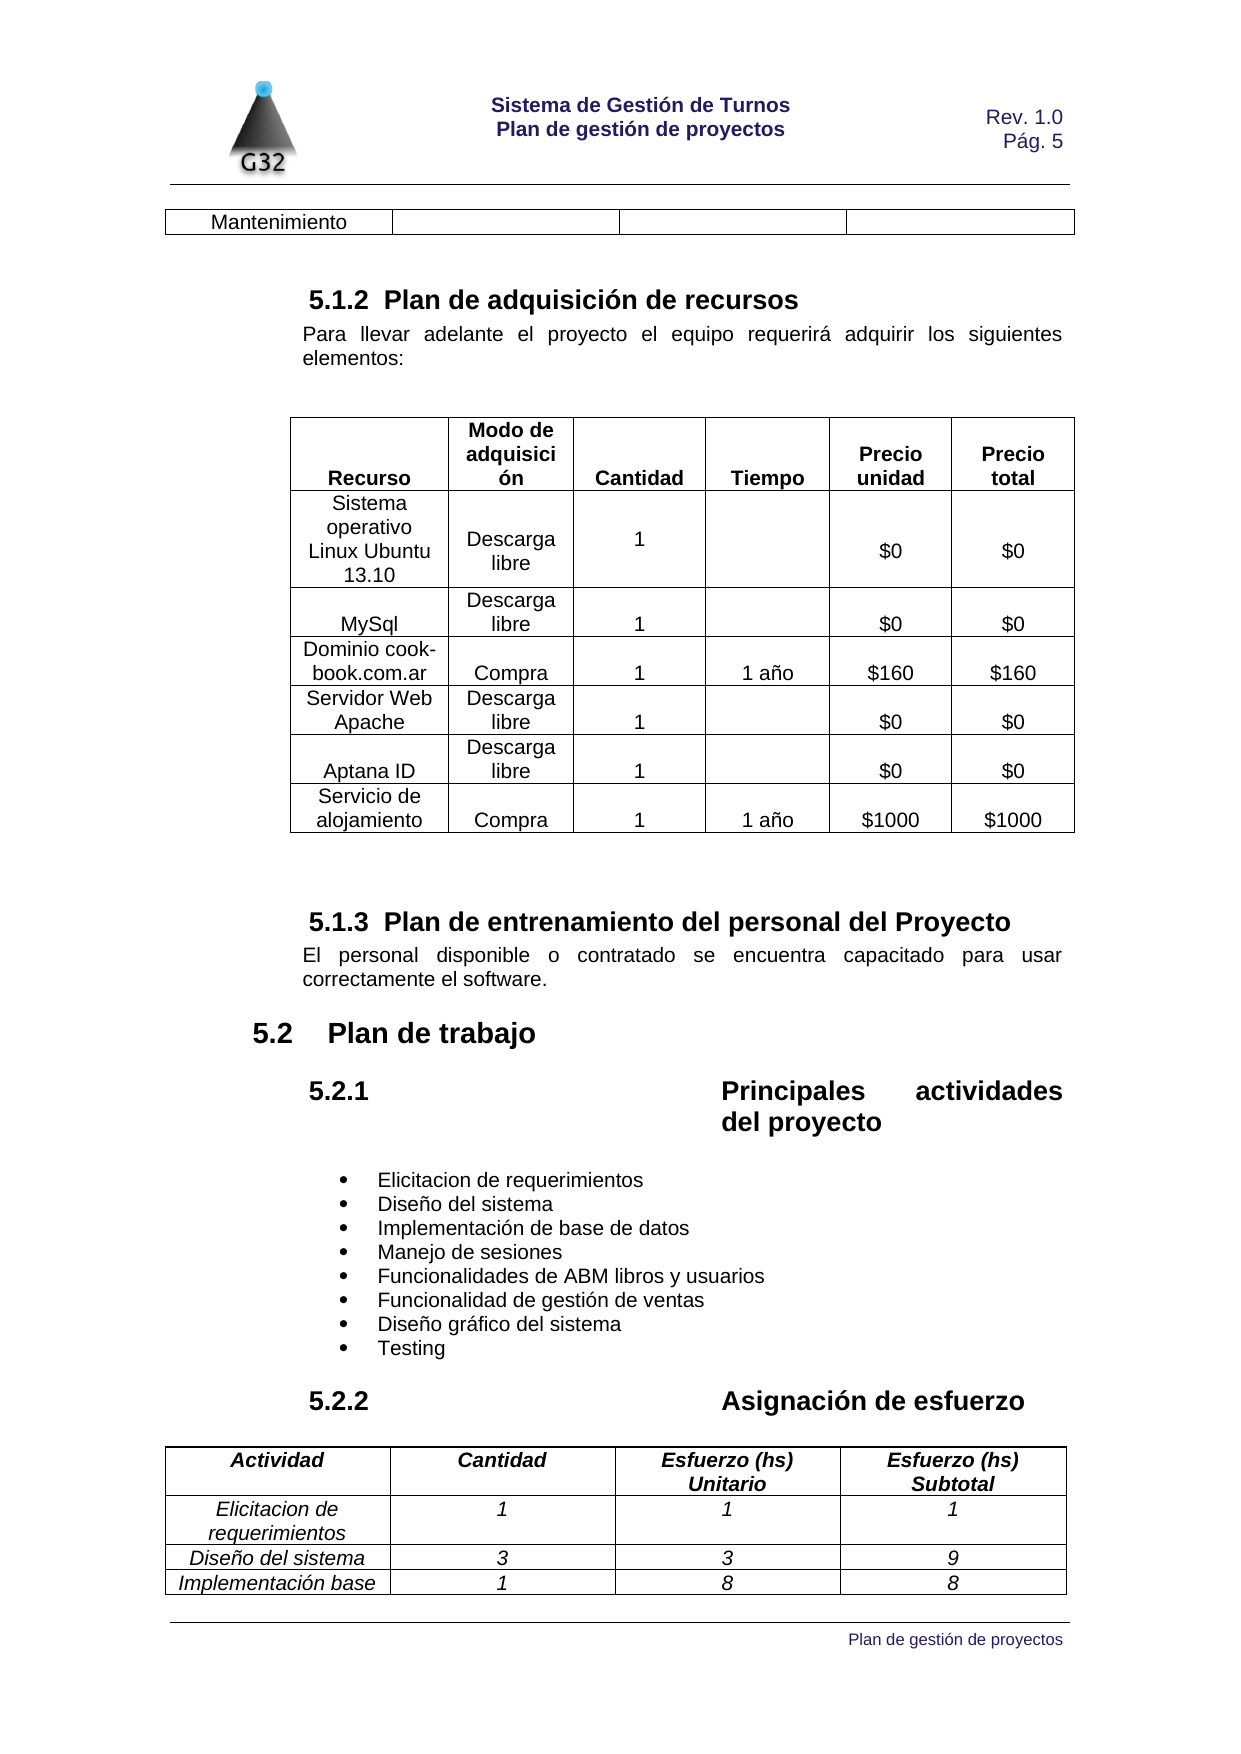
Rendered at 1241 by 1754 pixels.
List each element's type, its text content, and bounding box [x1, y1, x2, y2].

table_cell 1 [616, 1496, 840, 1544]
table_cell 1 año [706, 637, 829, 685]
table_cell $0 [952, 491, 1074, 587]
table_cell $160 [830, 637, 951, 685]
text El personal disponible o contratado se encuentra capacitado para usar correctamente el software. [302, 943, 1063, 991]
table_cell 1 [391, 1496, 615, 1544]
table_header Tiempo [706, 418, 829, 490]
table_cell 1 [574, 588, 705, 636]
table_cell $0 [830, 686, 951, 734]
table_cell Sistema operativo Linux Ubuntu 13.10 [291, 491, 448, 587]
list Elicitacion de requerimientos [340, 1167, 1063, 1191]
table_cell $1000 [830, 784, 951, 832]
table_cell [706, 491, 829, 587]
table_cell Elicitacion de requerimientos [166, 1496, 390, 1544]
text Para llevar adelante el proyecto el equipo requerirá adquirir los siguientes elementos: [302, 321, 1063, 369]
table_cell [847, 210, 1074, 234]
table_cell 3 [391, 1545, 615, 1569]
table_cell Compra [449, 784, 573, 832]
table_header Recurso [291, 418, 448, 490]
list Diseño gráfico del sistema [340, 1312, 1063, 1336]
table_cell 1 [841, 1496, 1066, 1544]
table_cell $0 [830, 735, 951, 783]
table_cell Descarga libre [449, 735, 573, 783]
table_header Esfuerzo (hs) Unitario [616, 1448, 840, 1495]
table_cell 1 [574, 735, 705, 783]
table_cell Servicio de alojamiento [291, 784, 448, 832]
table_cell Diseño del sistema [166, 1545, 390, 1569]
subtitle Plan de entrenamiento del personal del Proyecto [308, 906, 1063, 937]
table_cell Mantenimiento [166, 210, 392, 234]
table_cell Aptana ID [291, 735, 448, 783]
table_header Modo de adquisición [449, 418, 573, 490]
table_cell [620, 210, 846, 234]
subtitle Plan de trabajo [252, 1016, 1063, 1050]
table_header Precio total [952, 418, 1074, 490]
table_cell Compra [449, 637, 573, 685]
table_cell 1 [574, 637, 705, 685]
table_cell Implementación base [166, 1570, 390, 1594]
table_header Precio unidad [830, 418, 951, 490]
subtitle Plan de adquisición de recursos [308, 284, 1063, 315]
table_cell $0 [830, 491, 951, 587]
table_cell [393, 210, 619, 234]
table_header Actividad [166, 1448, 390, 1495]
list Funcionalidad de gestión de ventas [340, 1288, 1063, 1312]
table_cell Descarga libre [449, 491, 573, 587]
table_header Cantidad [391, 1448, 615, 1495]
table_cell MySql [291, 588, 448, 636]
table_cell Servidor Web Apache [291, 686, 448, 734]
table_cell Dominio cook-book.com.ar [291, 637, 448, 685]
table_cell 3 [616, 1545, 840, 1569]
table_cell [706, 735, 829, 783]
table_cell $0 [952, 588, 1074, 636]
list Manejo de sesiones [340, 1239, 1063, 1264]
table_cell 8 [616, 1570, 840, 1594]
table_cell 1 [574, 784, 705, 832]
table_cell $0 [952, 686, 1074, 734]
table_cell $0 [830, 588, 951, 636]
table_cell Descarga libre [449, 588, 573, 636]
subtitle Asignación de esfuerzo [308, 1385, 1063, 1416]
table_cell 1 [391, 1570, 615, 1594]
table_cell 8 [841, 1570, 1066, 1594]
list Testing [340, 1336, 1063, 1360]
table_cell $1000 [952, 784, 1074, 832]
table_header Esfuerzo (hs) Subtotal [841, 1448, 1066, 1495]
table_cell Descarga libre [449, 686, 573, 734]
table_cell $0 [952, 735, 1074, 783]
table_cell 1 año [706, 784, 829, 832]
list Funcionalidades de ABM libros y usuarios [340, 1264, 1063, 1288]
table_cell [706, 686, 829, 734]
table_cell $160 [952, 637, 1074, 685]
picture [213, 81, 313, 181]
table_cell 1 [574, 686, 705, 734]
subtitle Principales actividades del proyecto [308, 1075, 1063, 1137]
table_header Cantidad [574, 418, 705, 490]
table_cell 9 [841, 1545, 1066, 1569]
table_cell 1 [574, 491, 705, 587]
list Diseño del sistema [340, 1191, 1063, 1216]
list Implementación de base de datos [340, 1216, 1063, 1239]
table_cell [706, 588, 829, 636]
